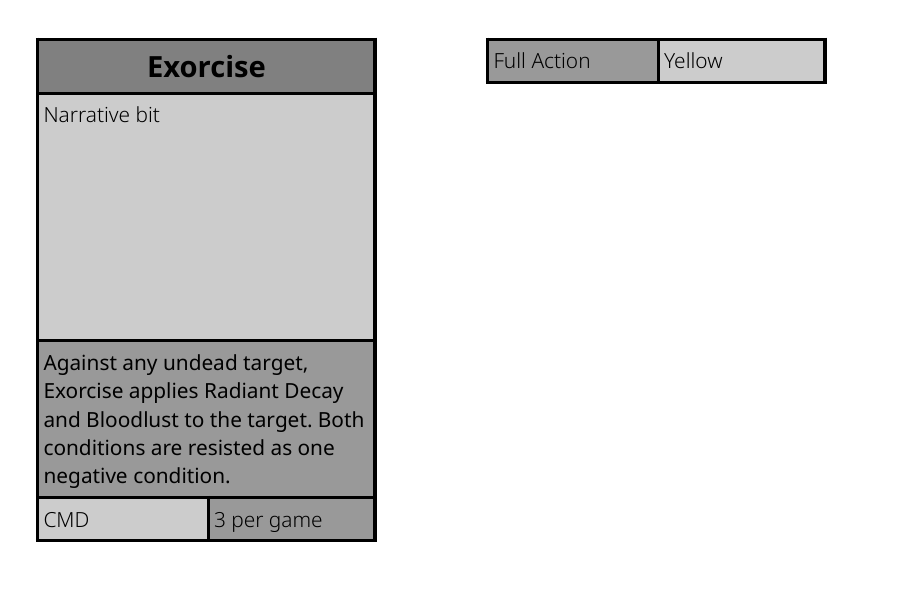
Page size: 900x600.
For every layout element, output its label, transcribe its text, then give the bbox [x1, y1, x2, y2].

table_cell CMD [39, 499, 207, 539]
table_cell Full Action [489, 41, 657, 81]
table_cell 3 per game [210, 499, 373, 539]
table_header Exorcise [39, 41, 373, 92]
table_cell Against any undead target, Exorcise applies Radiant Decay and Bloodlust to the target. Both conditions are resisted as one negative condition. [39, 342, 373, 496]
table_cell Yellow [660, 41, 823, 81]
table_cell Narrative bit [39, 95, 373, 339]
